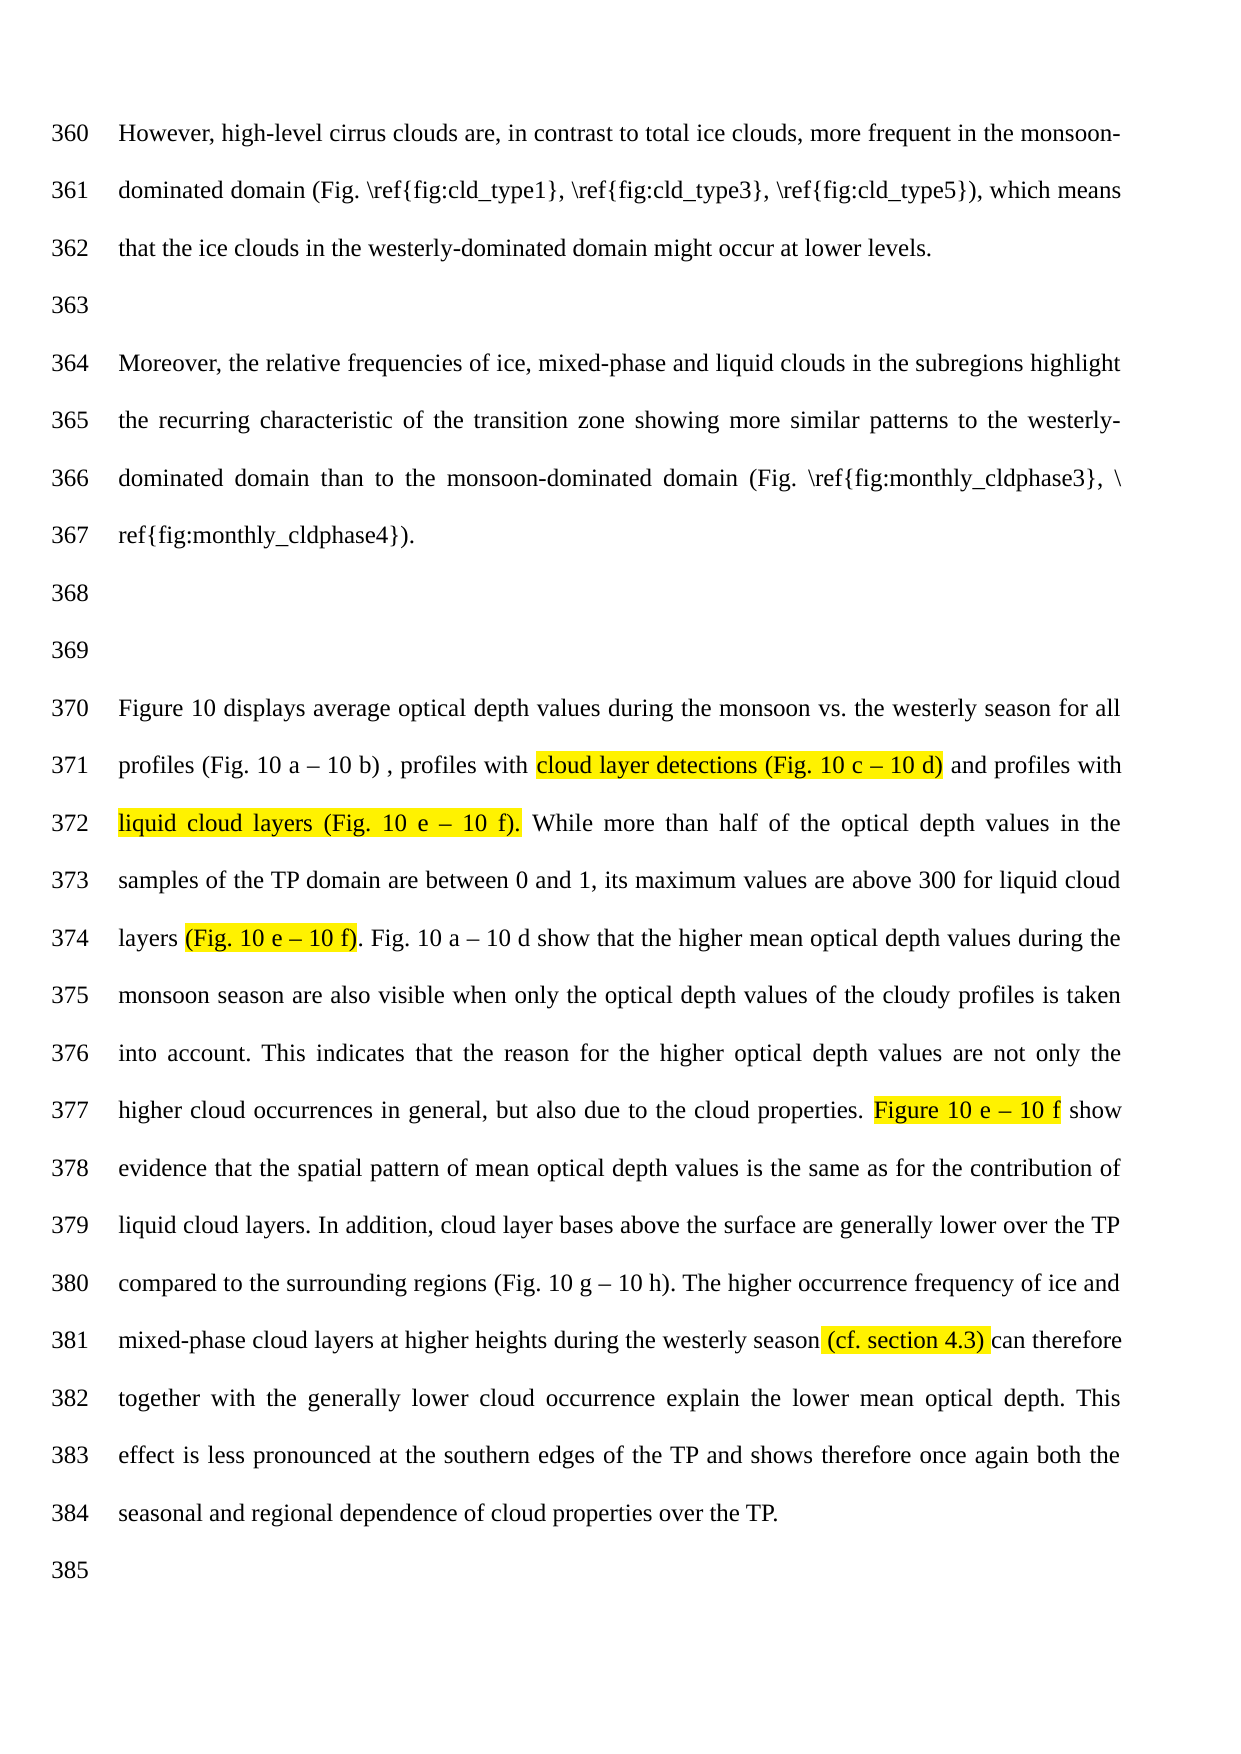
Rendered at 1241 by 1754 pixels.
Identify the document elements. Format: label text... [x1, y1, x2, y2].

text However, high-level cirrus clouds are, in contrast to total ice clouds, more frequent in the monsoon-dominated domain (Fig. \ref{fig:cld_type1}, \ref{fig:cld_type3}, \ref{fig:cld_type5}), which means that the ice clouds in the westerly-dominated domain might occur at lower levels. [118, 118, 1122, 262]
text Moreover, the relative frequencies of ice, mixed-phase and liquid clouds in the subregions highlight the recurring characteristic of the transition zone showing more similar patterns to the westerly-dominated domain than to the monsoon-dominated domain (Fig. \ref{fig:monthly_cldphase3}, \ref{fig:monthly_cldphase4}). [118, 348, 1122, 549]
text Figure 10 displays average optical depth values during the monsoon vs. the westerly season for all profiles (Fig. 10 a – 10 b) , profiles with cloud layer detections (Fig. 10 c – 10 d) and profiles with liquid cloud layers (Fig. 10 e – 10 f). While more than half of the optical depth values in the samples of the TP domain are between 0 and 1, its maximum values are above 300 for liquid cloud layers (Fig. 10 e – 10 f). Fig. 10 a – 10 d show that the higher mean optical depth values during the monsoon season are also visible when only the optical depth values of the cloudy profiles is taken into account. This indicates that the reason for the higher optical depth values are not only the higher cloud occurrences in general, but also due to the cloud properties. Figure 10 e – 10 f show evidence that the spatial pattern of mean optical depth values is the same as for the contribution of liquid cloud layers. In addition, cloud layer bases above the surface are generally lower over the TP compared to the surrounding regions (Fig. 10 g – 10 h). The higher occurrence frequency of ice and mixed-phase cloud layers at higher heights during the westerly season (cf. section 4.3) can therefore together with the generally lower cloud occurrence explain the lower mean optical depth. This effect is less pronounced at the southern edges of the TP and shows therefore once again both the seasonal and regional dependence of cloud properties over the TP. [118, 693, 1122, 1527]
